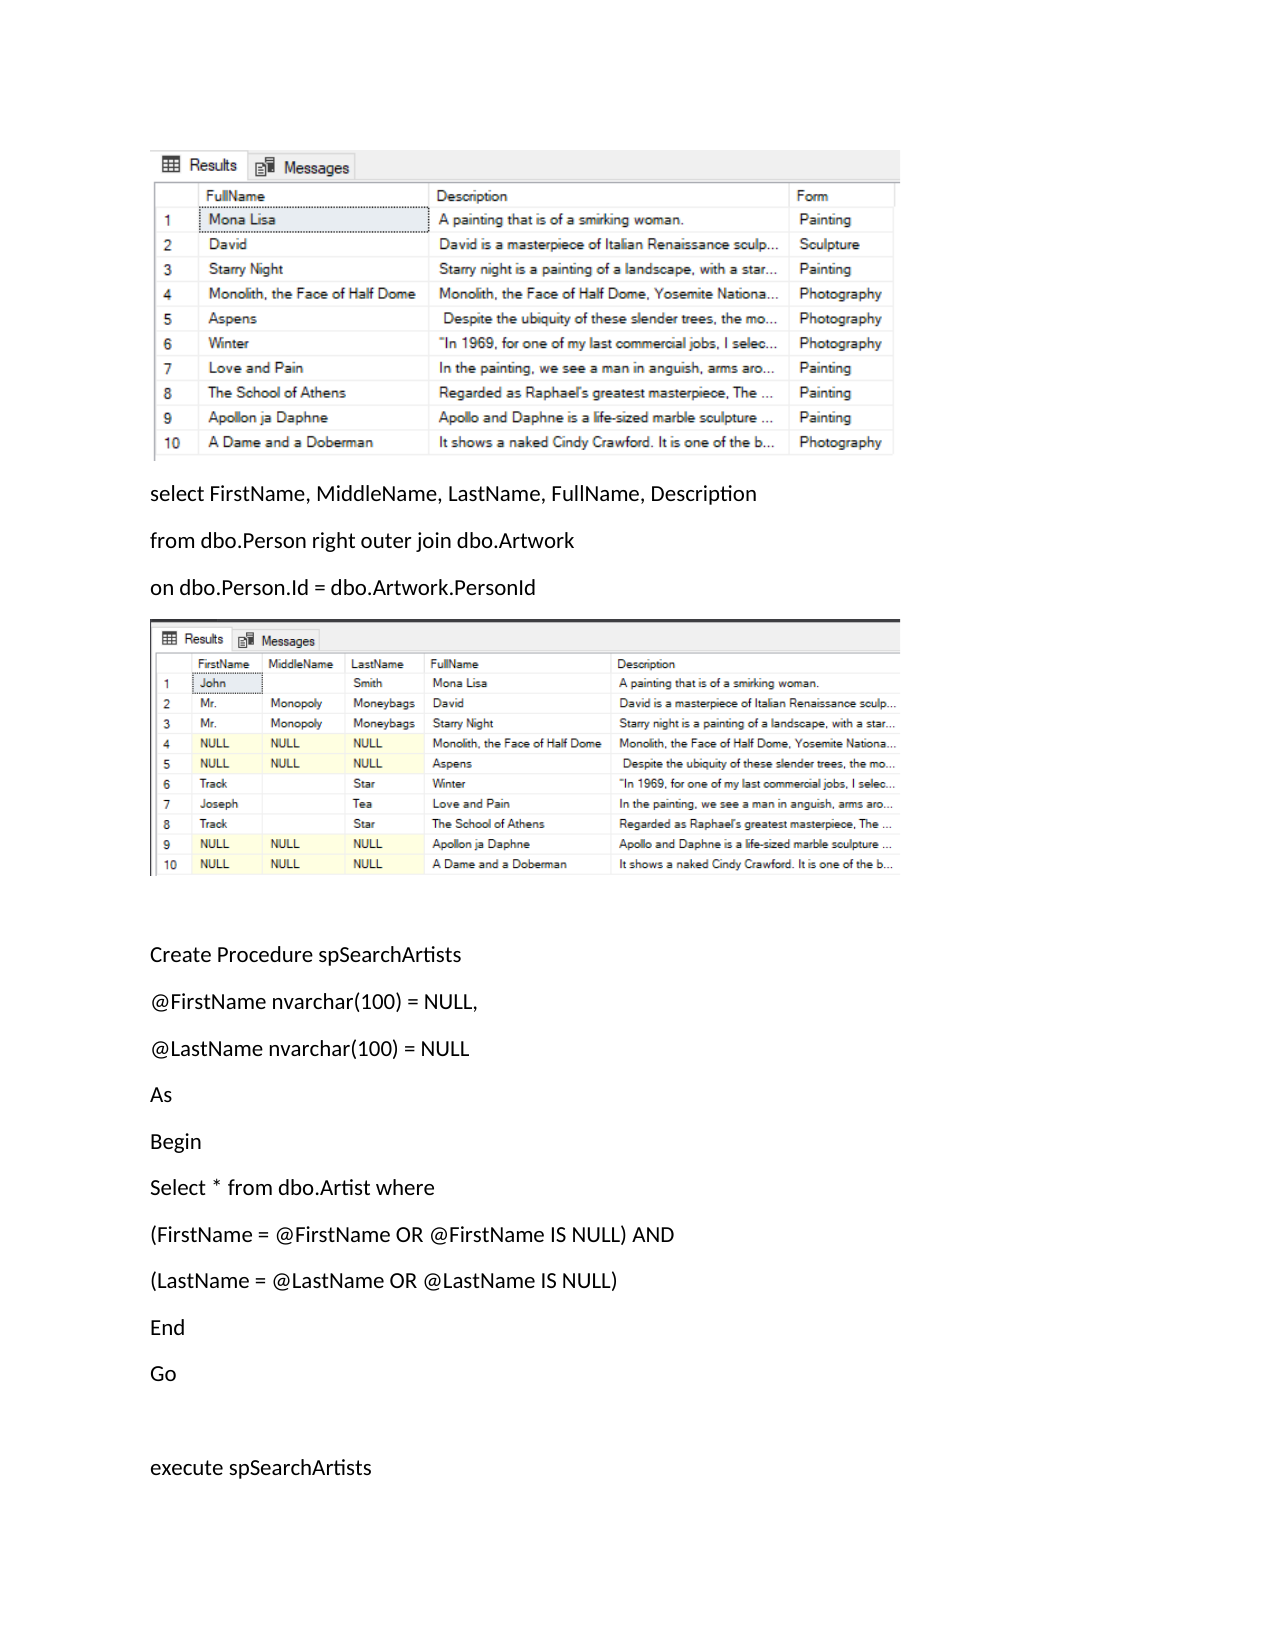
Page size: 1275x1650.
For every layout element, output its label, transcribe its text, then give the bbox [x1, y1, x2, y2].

text Begin [150, 1127, 1125, 1155]
text on dbo.Person.Id = dbo.Artwork.PersonId [150, 573, 1125, 601]
text from dbo.Person right outer join dbo.Artwork [150, 526, 1125, 554]
text As [150, 1080, 1125, 1108]
text @LastName nvarchar(100) = NULL [150, 1034, 1125, 1062]
text select FirstName, MiddleName, LastName, FullName, Description [150, 479, 1125, 507]
text (FirstName = @FirstName OR @FirstName IS NULL) AND [150, 1220, 1125, 1248]
text End [150, 1313, 1125, 1341]
text Select * from dbo.Artist where [150, 1173, 1125, 1201]
text Create Procedure spSearchArtists [150, 941, 1125, 968]
text (LastName = @LastName OR @LastName IS NULL) [150, 1266, 1125, 1294]
text Go [150, 1359, 1125, 1388]
text @FirstName nvarchar(100) = NULL, [150, 987, 1125, 1015]
text execute spSearchArtists [150, 1453, 1125, 1481]
